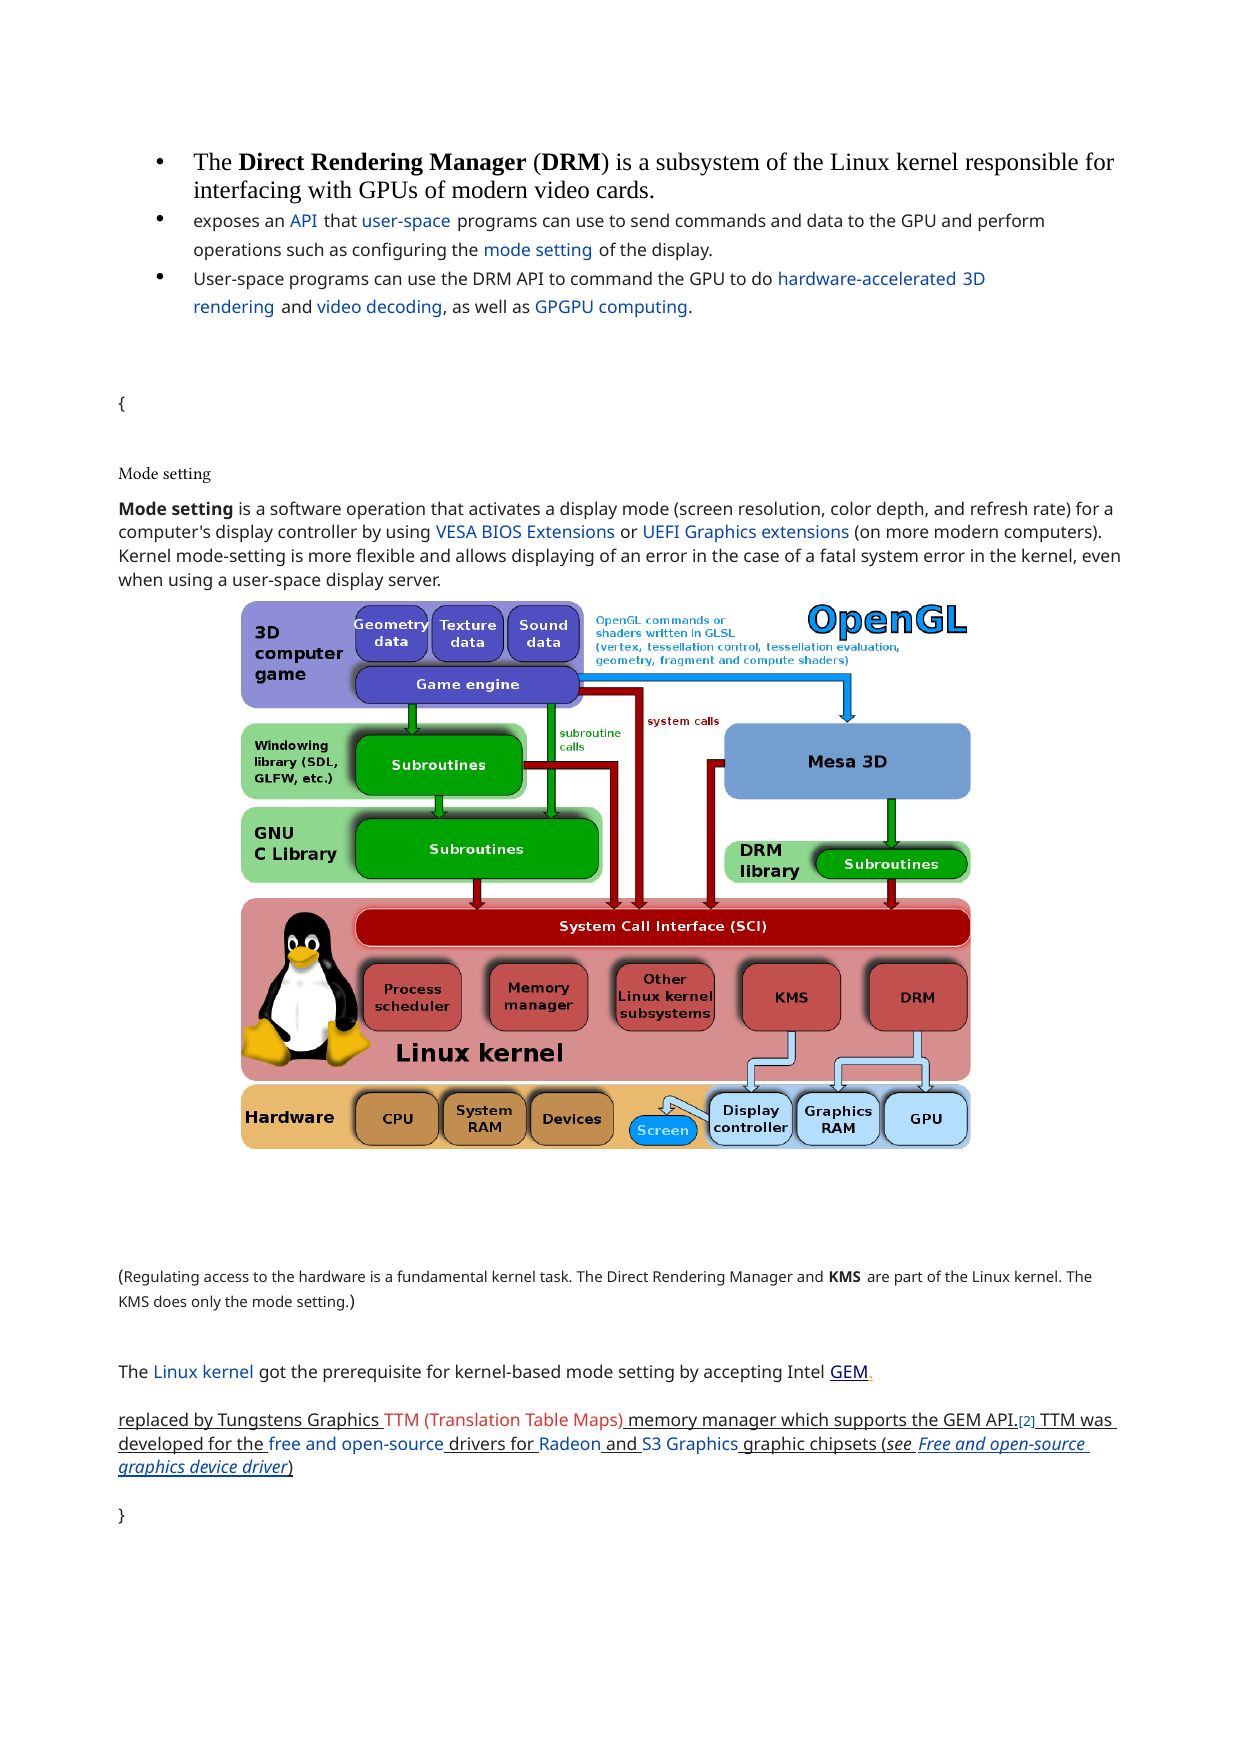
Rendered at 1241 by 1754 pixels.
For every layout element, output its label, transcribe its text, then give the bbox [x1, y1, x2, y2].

text { [118, 391, 1122, 415]
list User-space programs can use the DRM API to command the GPU to do hardware-accelerated 3D rendering and video decoding, as well as GPGPU computing. [156, 262, 1122, 319]
picture [241, 601, 971, 1149]
text (Regulating access to the hardware is a fundamental kernel task. The Direct Rendering Manager and KMS are part of the Linux kernel. The KMS does only the mode setting.) [118, 1259, 1122, 1312]
text } [118, 1503, 1122, 1527]
text Mode setting is a software operation that activates a display mode (screen resolution, color depth, and refresh rate) for a computer's display controller by using VESA BIOS Extensions or UEFI Graphics extensions (on more modern computers). [118, 496, 1122, 544]
text The Linux kernel got the prerequisite for kernel-based mode setting by accepting Intel GEM. [118, 1360, 1122, 1384]
list The Direct Rendering Manager (DRM) is a subsystem of the Linux kernel responsible for interfacing with GPUs of modern video cards. [156, 147, 1122, 204]
list exposes an API that user-space programs can use to send commands and data to the GPU and perform operations such as configuring the mode setting of the display. [156, 204, 1122, 262]
text replaced by Tungstens Graphics TTM (Translation Table Maps) memory manager which supports the GEM API.[2] TTM was developed for the free and open-source drivers for Radeon and S3 Graphics graphic chipsets (see Free and open-source graphics device driver) [118, 1407, 1122, 1479]
subtitle Mode setting [118, 464, 1122, 484]
text Kernel mode-setting is more flexible and allows displaying of an error in the case of a fatal system error in the kernel, even when using a user-space display server. [118, 544, 1122, 592]
